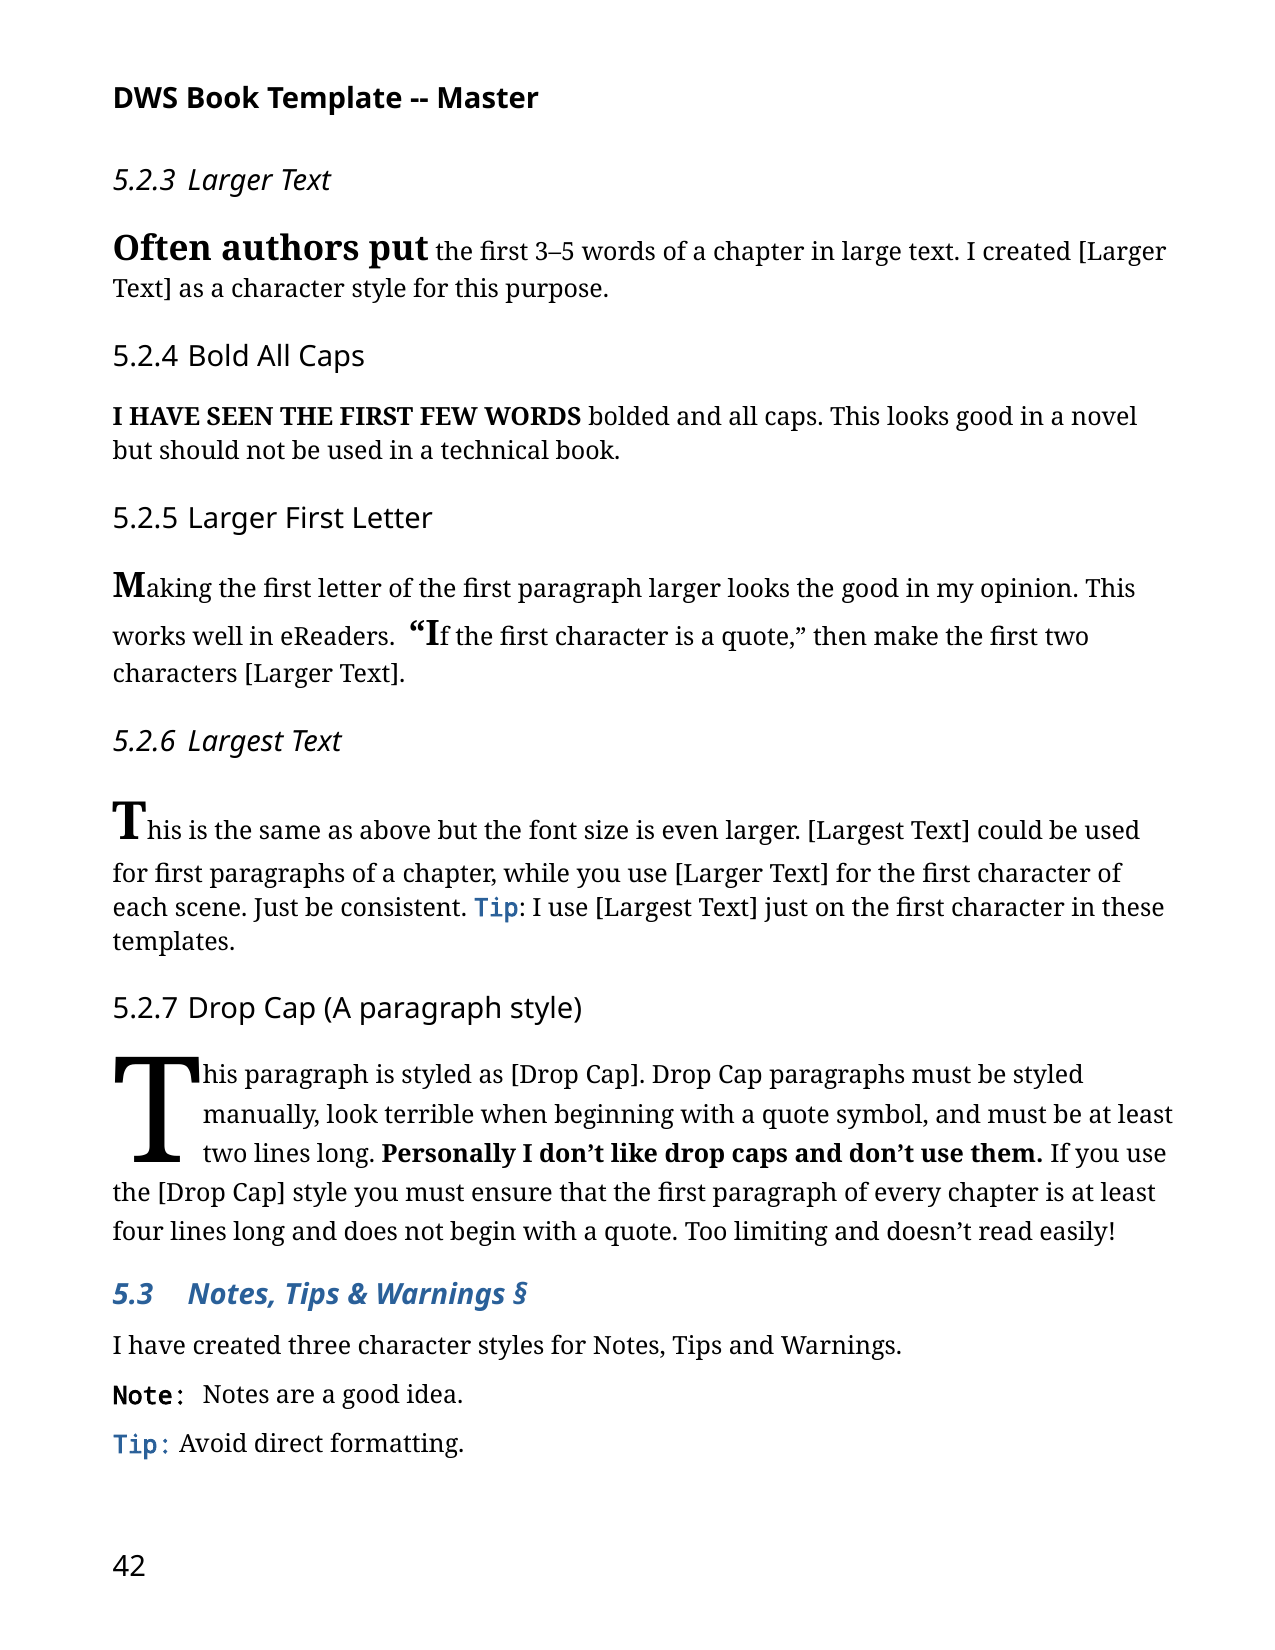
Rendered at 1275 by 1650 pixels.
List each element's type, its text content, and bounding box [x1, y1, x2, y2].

text Note: Notes are a good idea. [112, 1377, 1181, 1411]
text Making the first letter of the first paragraph larger looks the good in my opinion. This works well in eReaders. “If the first character is a quote,” then make the first two characters [Larger Text]. [112, 561, 1181, 690]
subtitle Notes, Tips & Warnings § [112, 1273, 1181, 1313]
text This is the same as above but the font size is even larger. [Largest Text] could be used for first paragraphs of a chapter, while you use [Larger Text] for the first character of each scene. Just be consistent. Tip: I use [Largest Text] just on the first character in these templates. [112, 784, 1181, 957]
subtitle Drop Cap (A paragraph style) [112, 987, 1181, 1027]
text Tip: Avoid direct formatting. [112, 1426, 1181, 1460]
text I have created three character styles for Notes, Tips and Warnings. [112, 1328, 1181, 1362]
text This paragraph is styled as [Drop Cap]. Drop Cap paragraphs must be styled manually, look terrible when beginning with a quote symbol, and must be at least two lines long. Personally I don’t like drop caps and don’t use them. If you use the [Drop Cap] style you must ensure that the first paragraph of every chapter is at least four lines long and does not begin with a quote. Too limiting and doesn’t read easily! [112, 1057, 1181, 1248]
subtitle Largest Text [112, 720, 1181, 760]
text I HAVE SEEN THE FIRST FEW WORDS bolded and all caps. This looks good in a novel but should not be used in a technical book. [112, 399, 1181, 467]
text Often authors put the first 3–5 words of a chapter in large text. I created [Larger Text] as a character style for this purpose. [112, 223, 1181, 305]
subtitle Larger Text [112, 160, 1181, 199]
subtitle Bold All Caps [112, 335, 1181, 375]
subtitle Larger First Letter [112, 497, 1181, 537]
